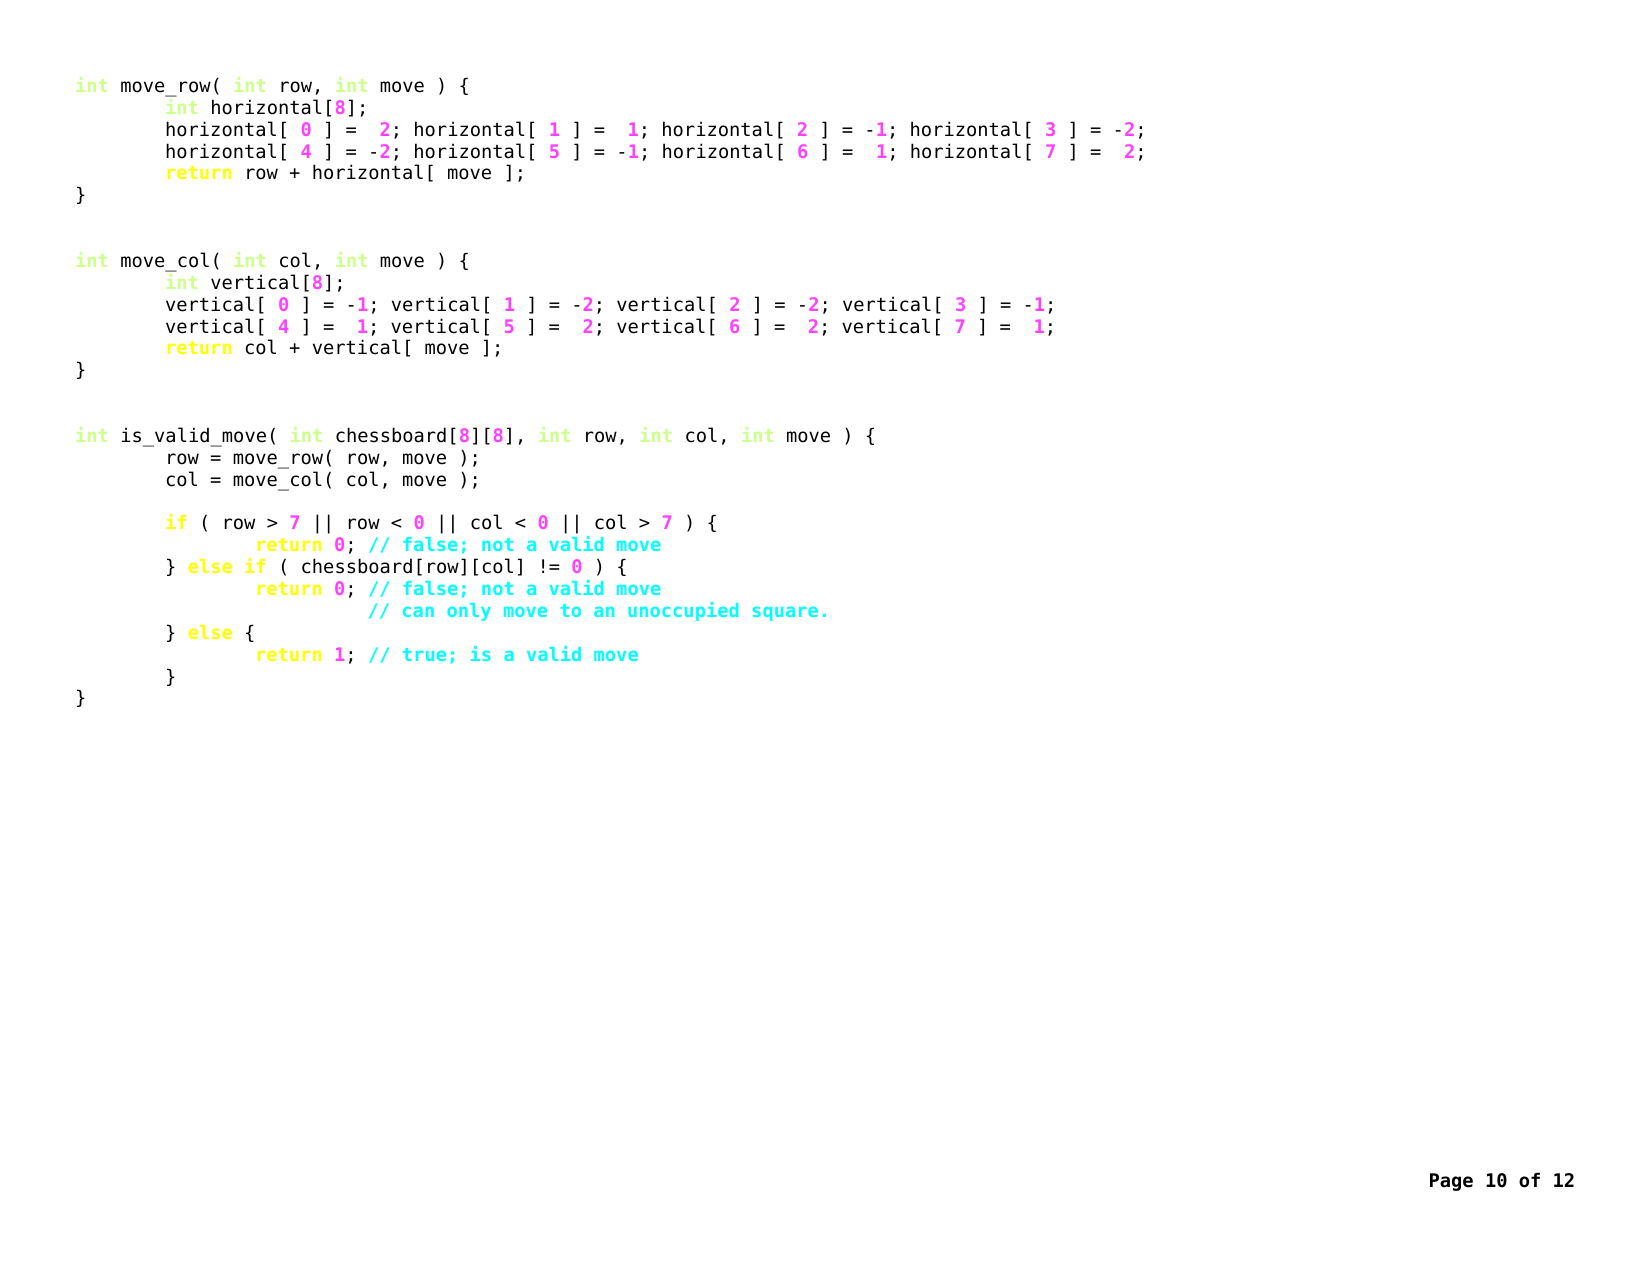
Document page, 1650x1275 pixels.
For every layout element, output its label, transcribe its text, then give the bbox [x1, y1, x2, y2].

text int move_row( int row, int move ) { int horizontal[8]; horizontal[ 0 ] = 2; horizontal[ 1 ] = 1; horizontal[ 2 ] = -1; horizontal[ 3 ] = -2; horizontal[ 4 ] = -2; horizontal[ 5 ] = -1; horizontal[ 6 ] = 1; horizontal[ 7 ] = 2; return row + horizontal[ move ]; } int move_col( int col, int move ) { int vertical[8]; vertical[ 0 ] = -1; vertical[ 1 ] = -2; vertical[ 2 ] = -2; vertical[ 3 ] = -1; vertical[ 4 ] = 1; vertical[ 5 ] = 2; vertical[ 6 ] = 2; vertical[ 7 ] = 1; return col + vertical[ move ]; } int is_valid_move( int chessboard[8][8], int row, int col, int move ) { row = move_row( row, move ); col = move_col( col, move ); if ( row > 7 || row < 0 || col < 0 || col > 7 ) { return 0; // false; not a valid move } else if ( chessboard[row][col] != 0 ) { return 0; // false; not a valid move // can only move to an unoccupied square. } else { return 1; // true; is a valid move } } [75, 75, 1575, 775]
